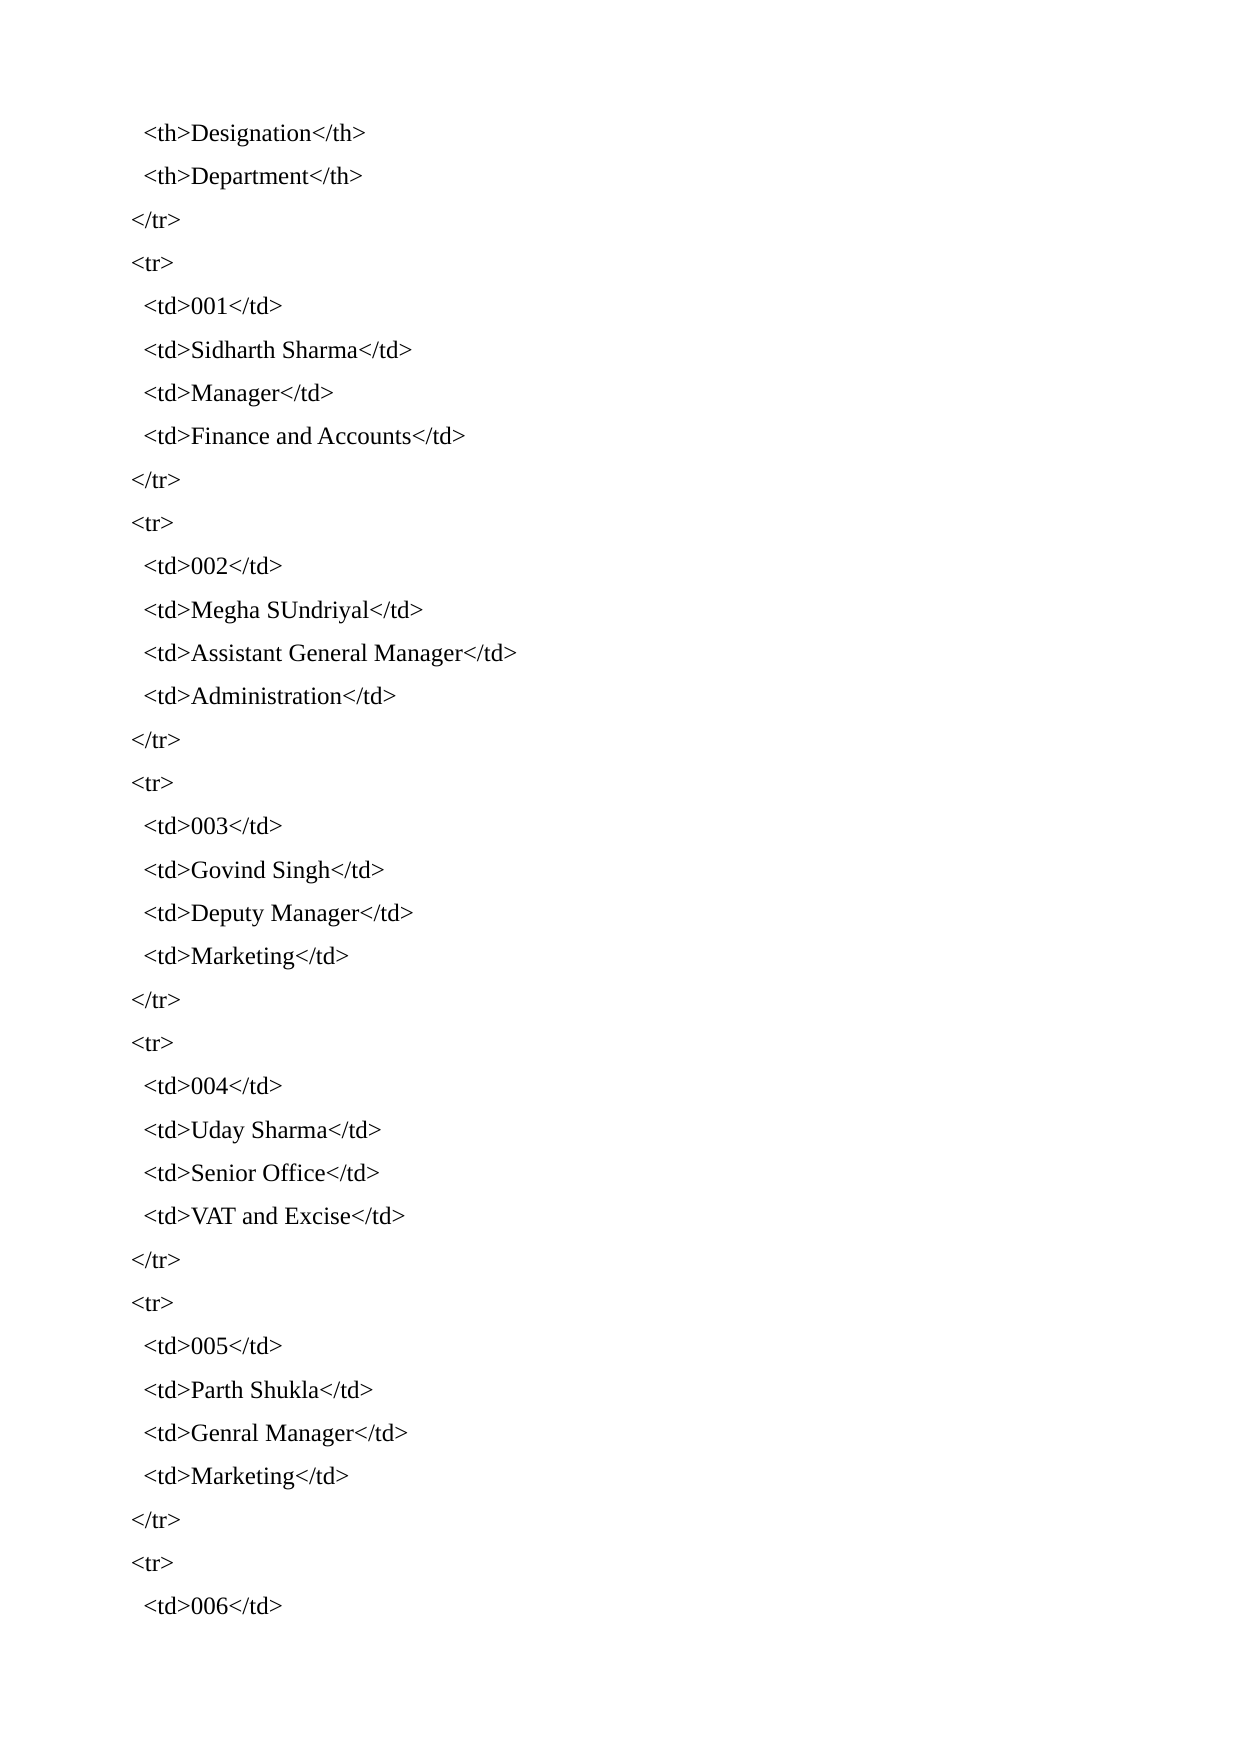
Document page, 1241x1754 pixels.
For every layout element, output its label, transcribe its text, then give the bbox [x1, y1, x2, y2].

text <tr> [118, 768, 1122, 797]
text <td>Marketing</td> [118, 1461, 1122, 1490]
text <tr> [118, 248, 1122, 277]
text </tr> [118, 1505, 1122, 1533]
text <th>Department</th> [118, 161, 1122, 190]
text </tr> [118, 985, 1122, 1013]
text <tr> [118, 508, 1122, 537]
text </tr> [118, 725, 1122, 753]
text <tr> [118, 1028, 1122, 1057]
text <td>004</td> [118, 1071, 1122, 1100]
text </tr> [118, 1245, 1122, 1273]
text <td>Parth Shukla</td> [118, 1375, 1122, 1403]
text <tr> [118, 1548, 1122, 1577]
text </tr> [118, 205, 1122, 233]
text <td>Assistant General Manager</td> [118, 638, 1122, 667]
text <td>Sidharth Sharma</td> [118, 335, 1122, 363]
text <td>Megha SUndriyal</td> [118, 595, 1122, 623]
text <td>Deputy Manager</td> [118, 898, 1122, 927]
text <td>Administration</td> [118, 681, 1122, 710]
text <td>Genral Manager</td> [118, 1418, 1122, 1447]
text <td>003</td> [118, 811, 1122, 840]
text <td>001</td> [118, 291, 1122, 320]
text <td>Govind Singh</td> [118, 855, 1122, 883]
text <th>Designation</th> [118, 118, 1122, 147]
text <td>Uday Sharma</td> [118, 1115, 1122, 1143]
text <td>005</td> [118, 1331, 1122, 1360]
text <td>VAT and Excise</td> [118, 1201, 1122, 1230]
text <td>Senior Office</td> [118, 1158, 1122, 1187]
text <td>006</td> [118, 1591, 1122, 1620]
text </tr> [118, 465, 1122, 493]
text <td>Finance and Accounts</td> [118, 421, 1122, 450]
text <tr> [118, 1288, 1122, 1317]
text <td>002</td> [118, 551, 1122, 580]
text <td>Marketing</td> [118, 941, 1122, 970]
text <td>Manager</td> [118, 378, 1122, 407]
